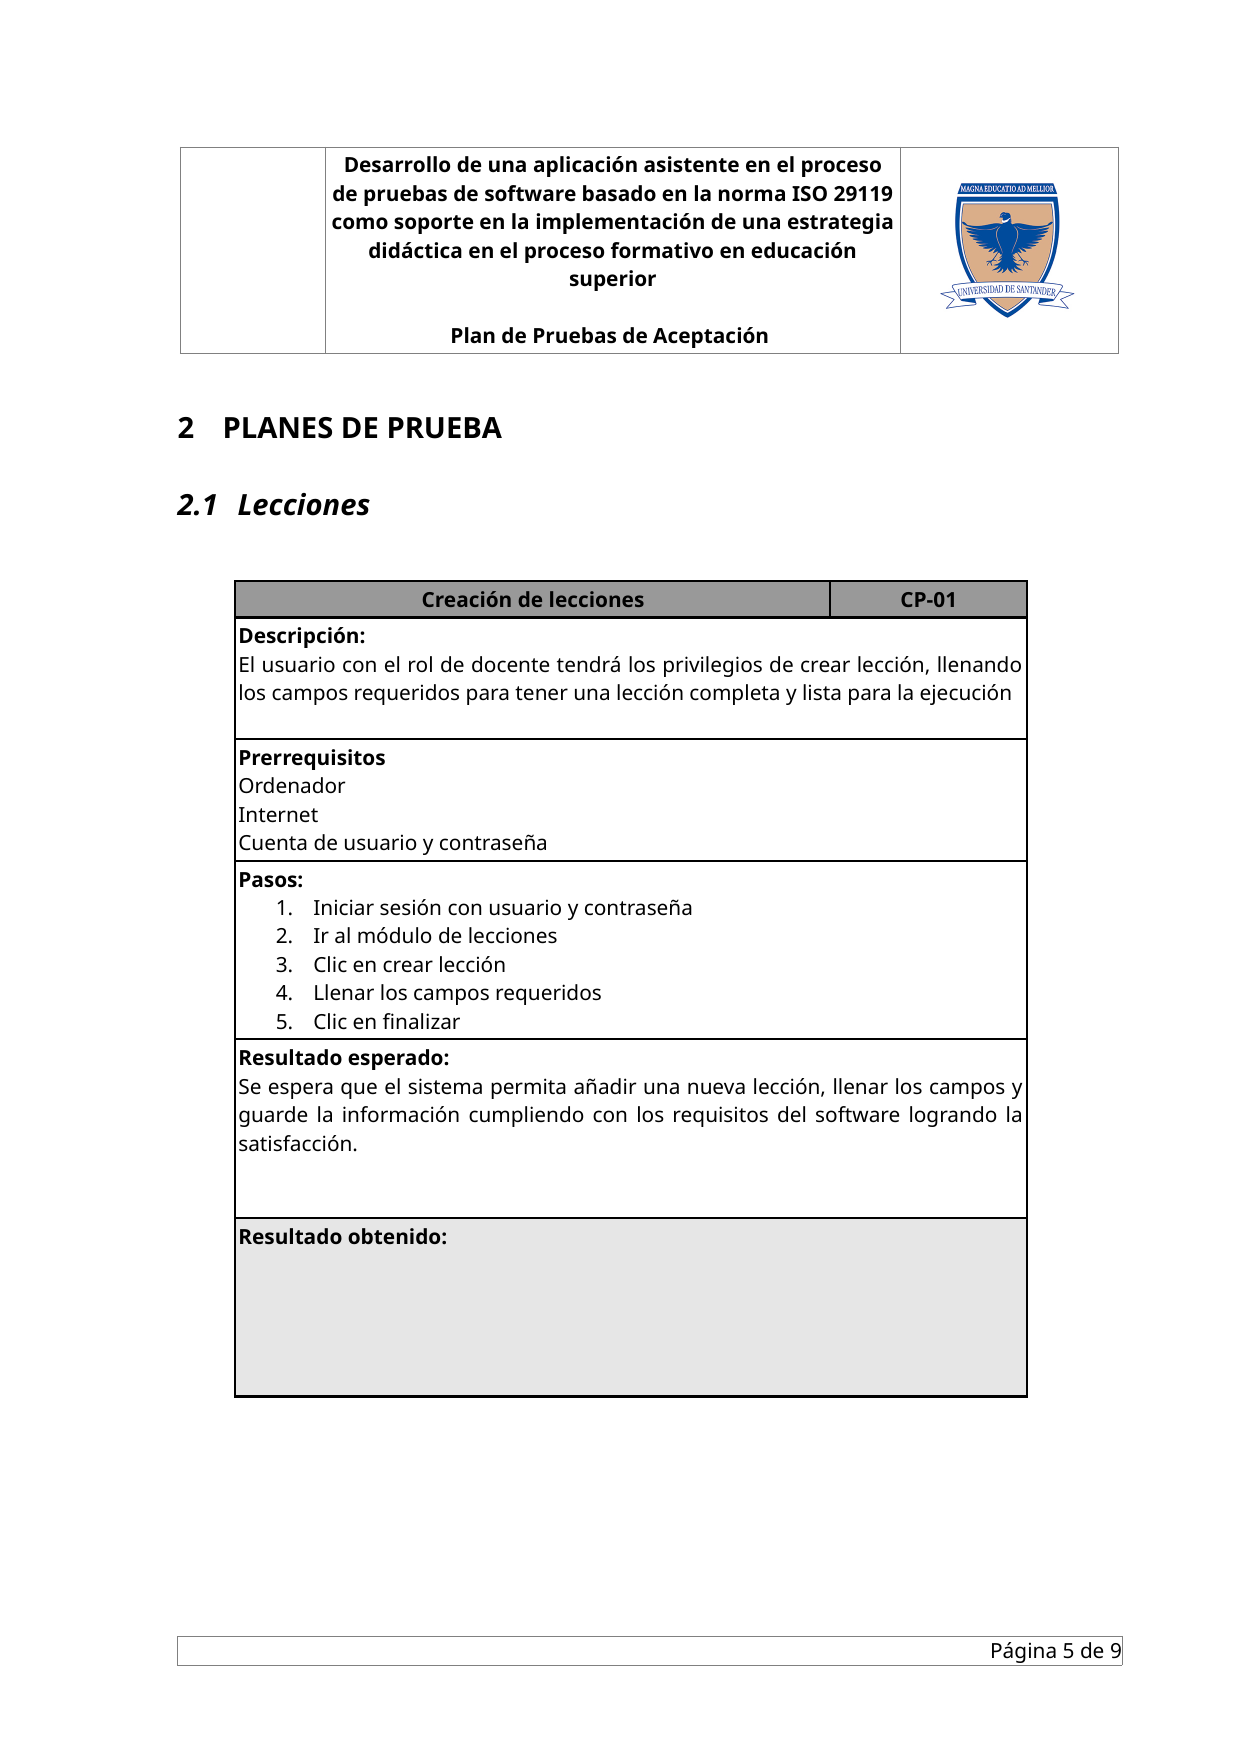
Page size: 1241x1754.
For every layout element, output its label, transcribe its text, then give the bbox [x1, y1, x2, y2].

table_cell Prerrequisitos Ordenador Internet Cuenta de usuario y contraseña [236, 740, 1026, 860]
table_header CP-01 [831, 582, 1026, 616]
subtitle Lecciones [177, 484, 1122, 524]
table_cell Resultado obtenido: [236, 1219, 1026, 1395]
table_cell Pasos: Iniciar sesión con usuario y contraseña Ir al módulo de lecciones Clic en crear lección Llenar los campos requeridos Clic en finalizar [236, 862, 1026, 1038]
table_cell Resultado esperado: Se espera que el sistema permita añadir una nueva lección, llenar los campos y guarde la información cumpliendo con los requisitos del software logrando la satisfacción. [236, 1040, 1026, 1217]
table_cell Descripción: El usuario con el rol de docente tendrá los privilegios de crear lección, llenando los campos requeridos para tener una lección completa y lista para la ejecución [236, 619, 1026, 738]
table_header Creación de lecciones [236, 582, 829, 616]
subtitle PLANES DE PRUEBA [177, 407, 1122, 447]
